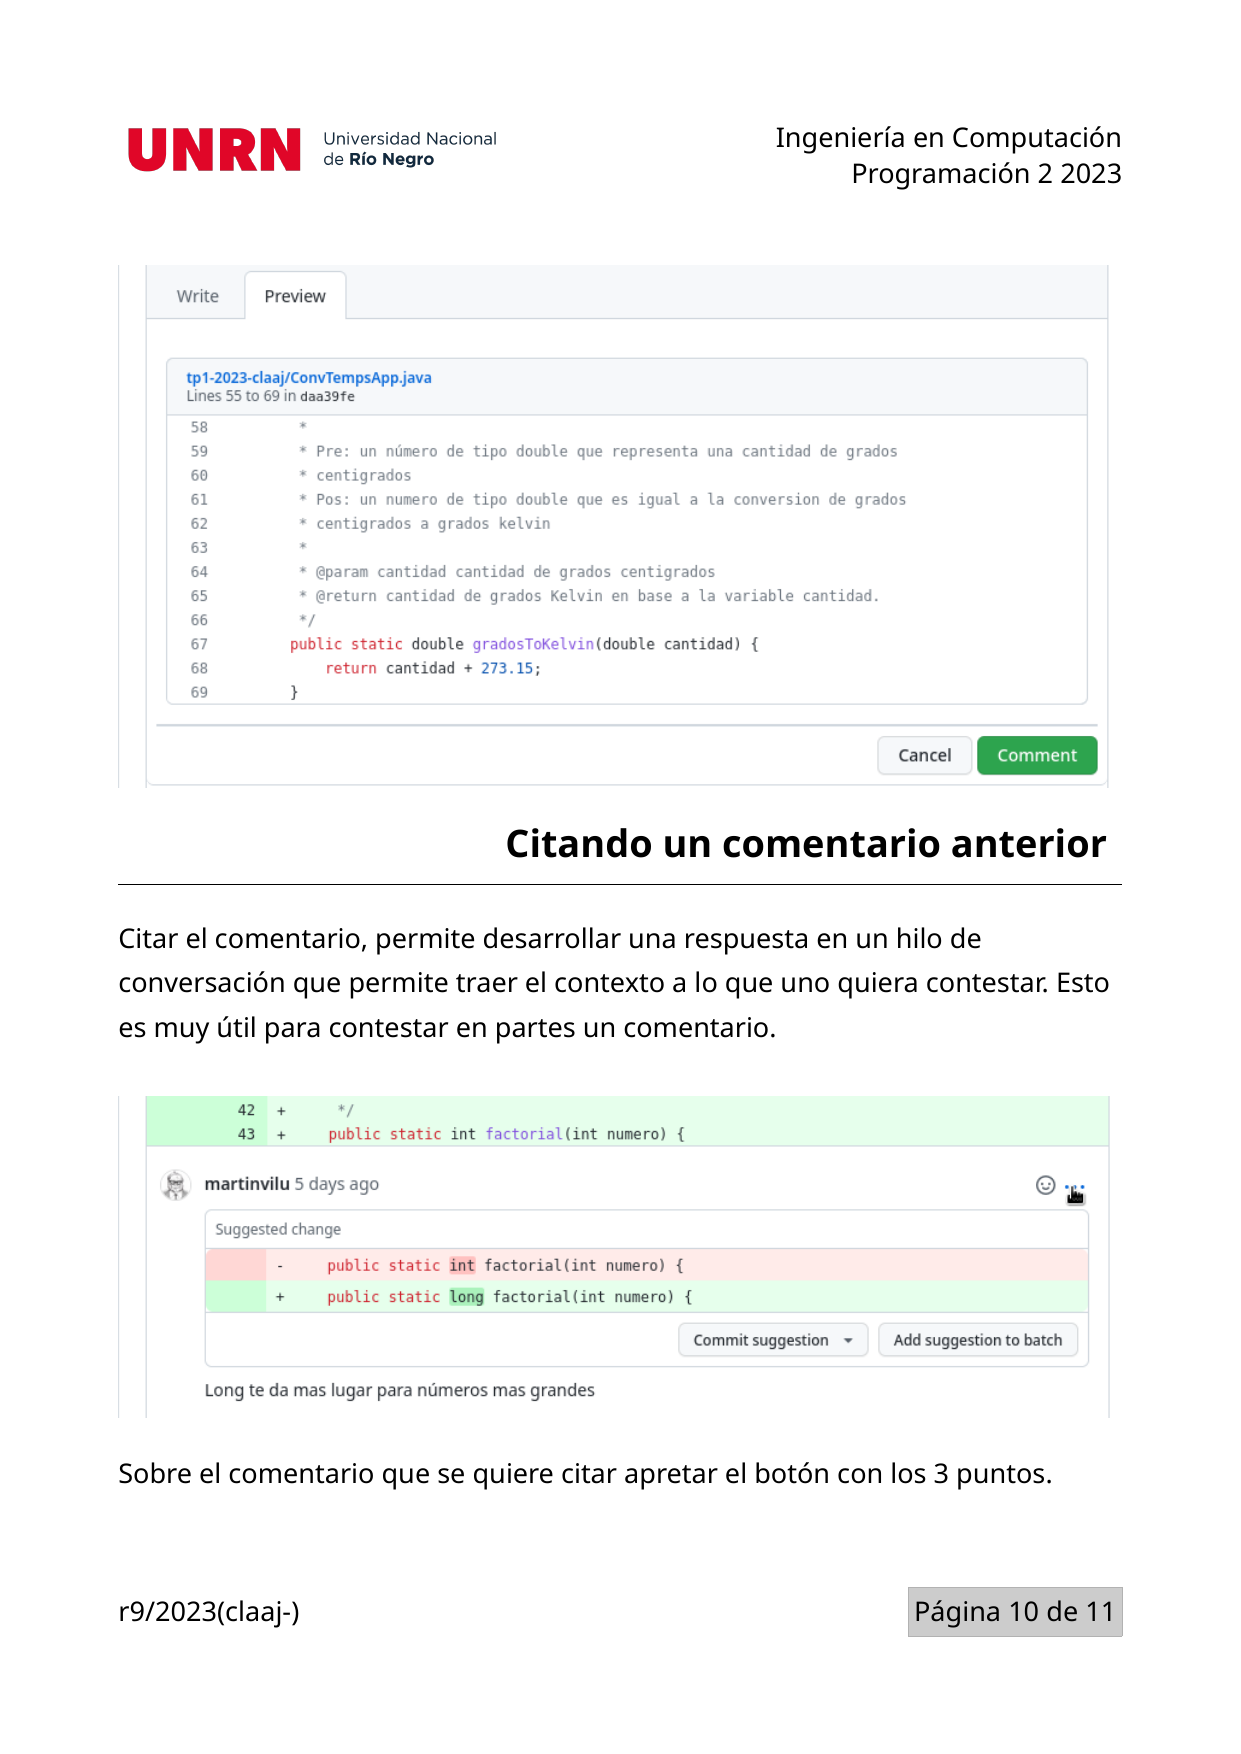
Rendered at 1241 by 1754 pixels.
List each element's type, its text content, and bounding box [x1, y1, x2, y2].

text [118, 1067, 1122, 1096]
text Citar el comentario, permite desarrollar una respuesta en un hilo de conversación que permite traer el contexto a lo que uno quiera contestar. Esto es muy útil para contestar en partes un comentario. [118, 920, 1122, 1045]
subtitle [118, 221, 1122, 265]
picture [118, 265, 1123, 788]
picture [118, 1096, 1123, 1418]
subtitle Citando un comentario anterior [118, 788, 1122, 884]
picture [118, 118, 505, 180]
text Sobre el comentario que se quiere citar apretar el botón con los 3 puntos. [118, 1418, 1122, 1491]
